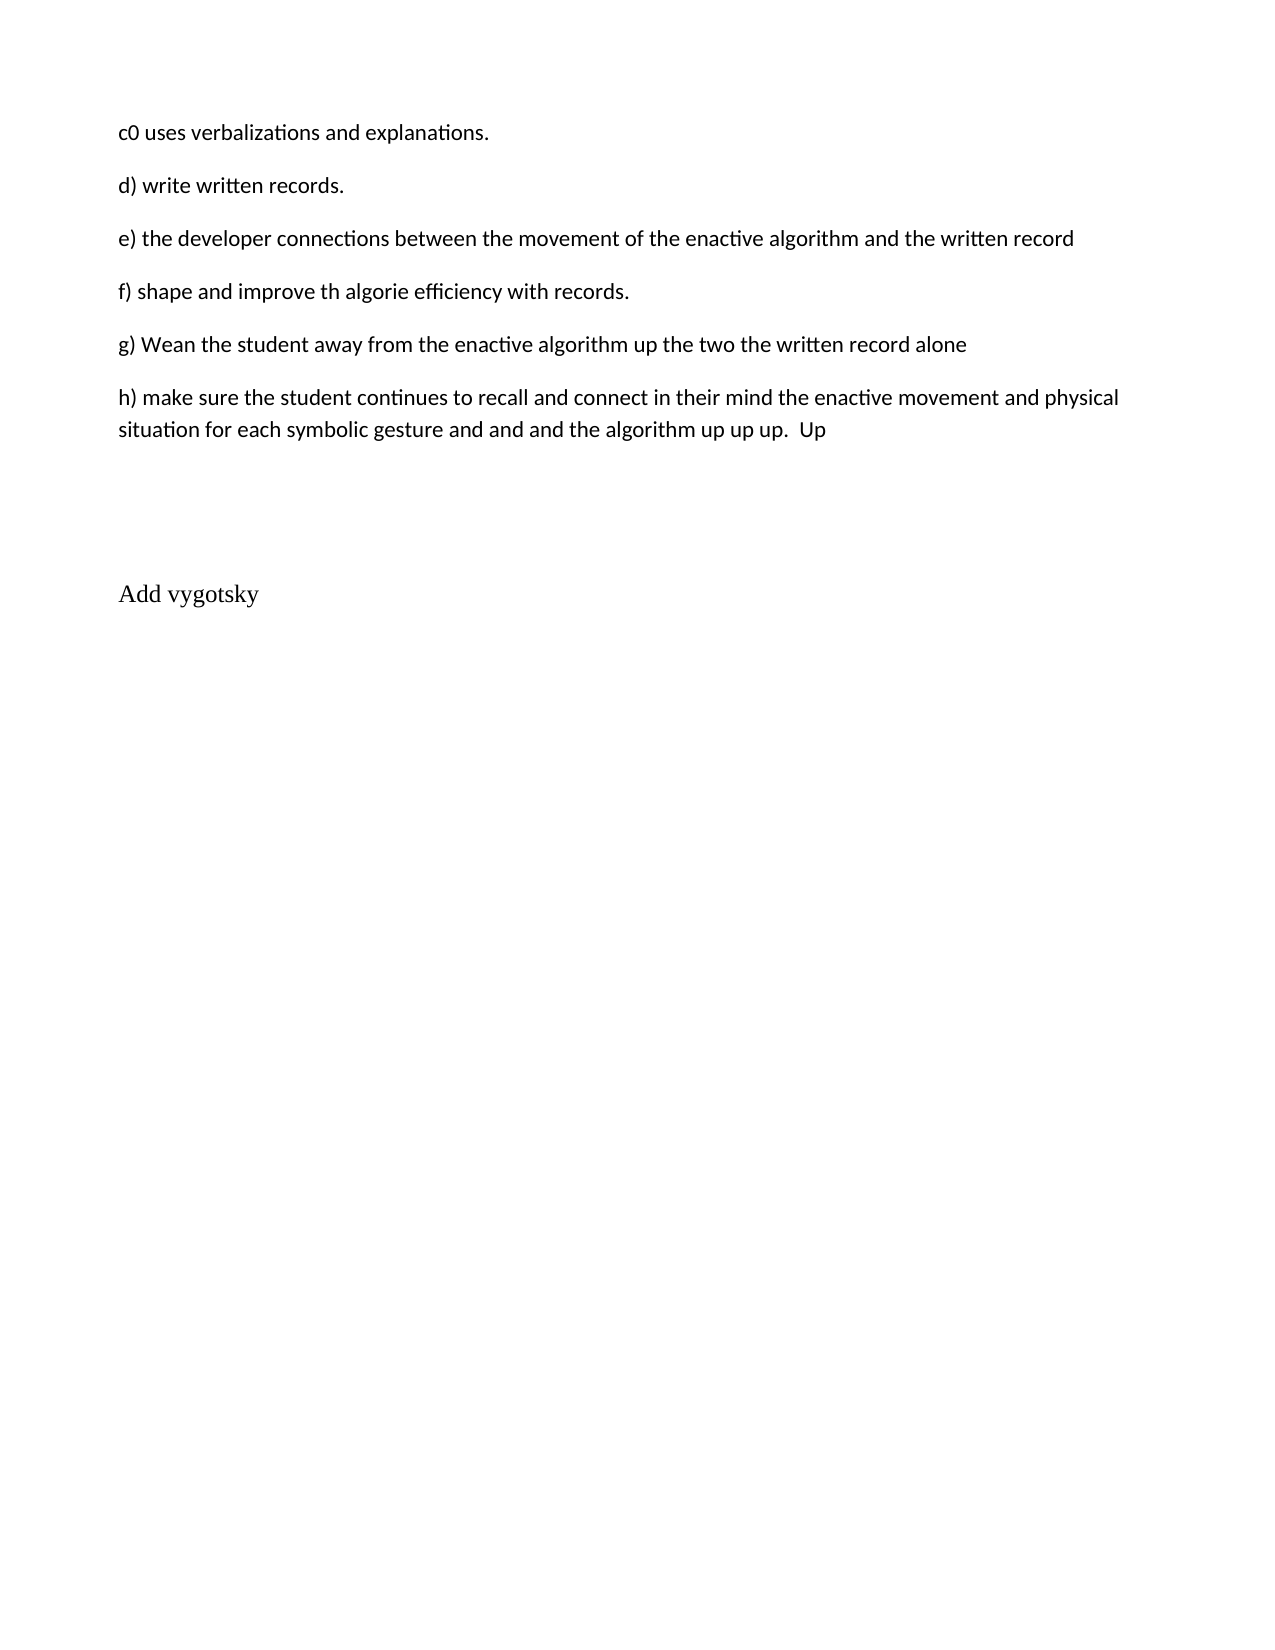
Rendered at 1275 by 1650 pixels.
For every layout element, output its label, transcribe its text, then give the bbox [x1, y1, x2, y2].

text d) write written records. [118, 171, 1157, 199]
text g) Wean the student away from the enactive algorithm up the two the written record alone [118, 330, 1157, 358]
text h) make sure the student continues to recall and connect in their mind the enactive movement and physical situation for each symbolic gesture and and and the algorithm up up up. Up [118, 383, 1157, 443]
text f) shape and improve th algorie efficiency with records. [118, 277, 1157, 305]
text e) the developer connections between the movement of the enactive algorithm and the written record [118, 224, 1157, 252]
text Add vygotsky [118, 579, 1157, 608]
text c0 uses verbalizations and explanations. [118, 118, 1157, 146]
